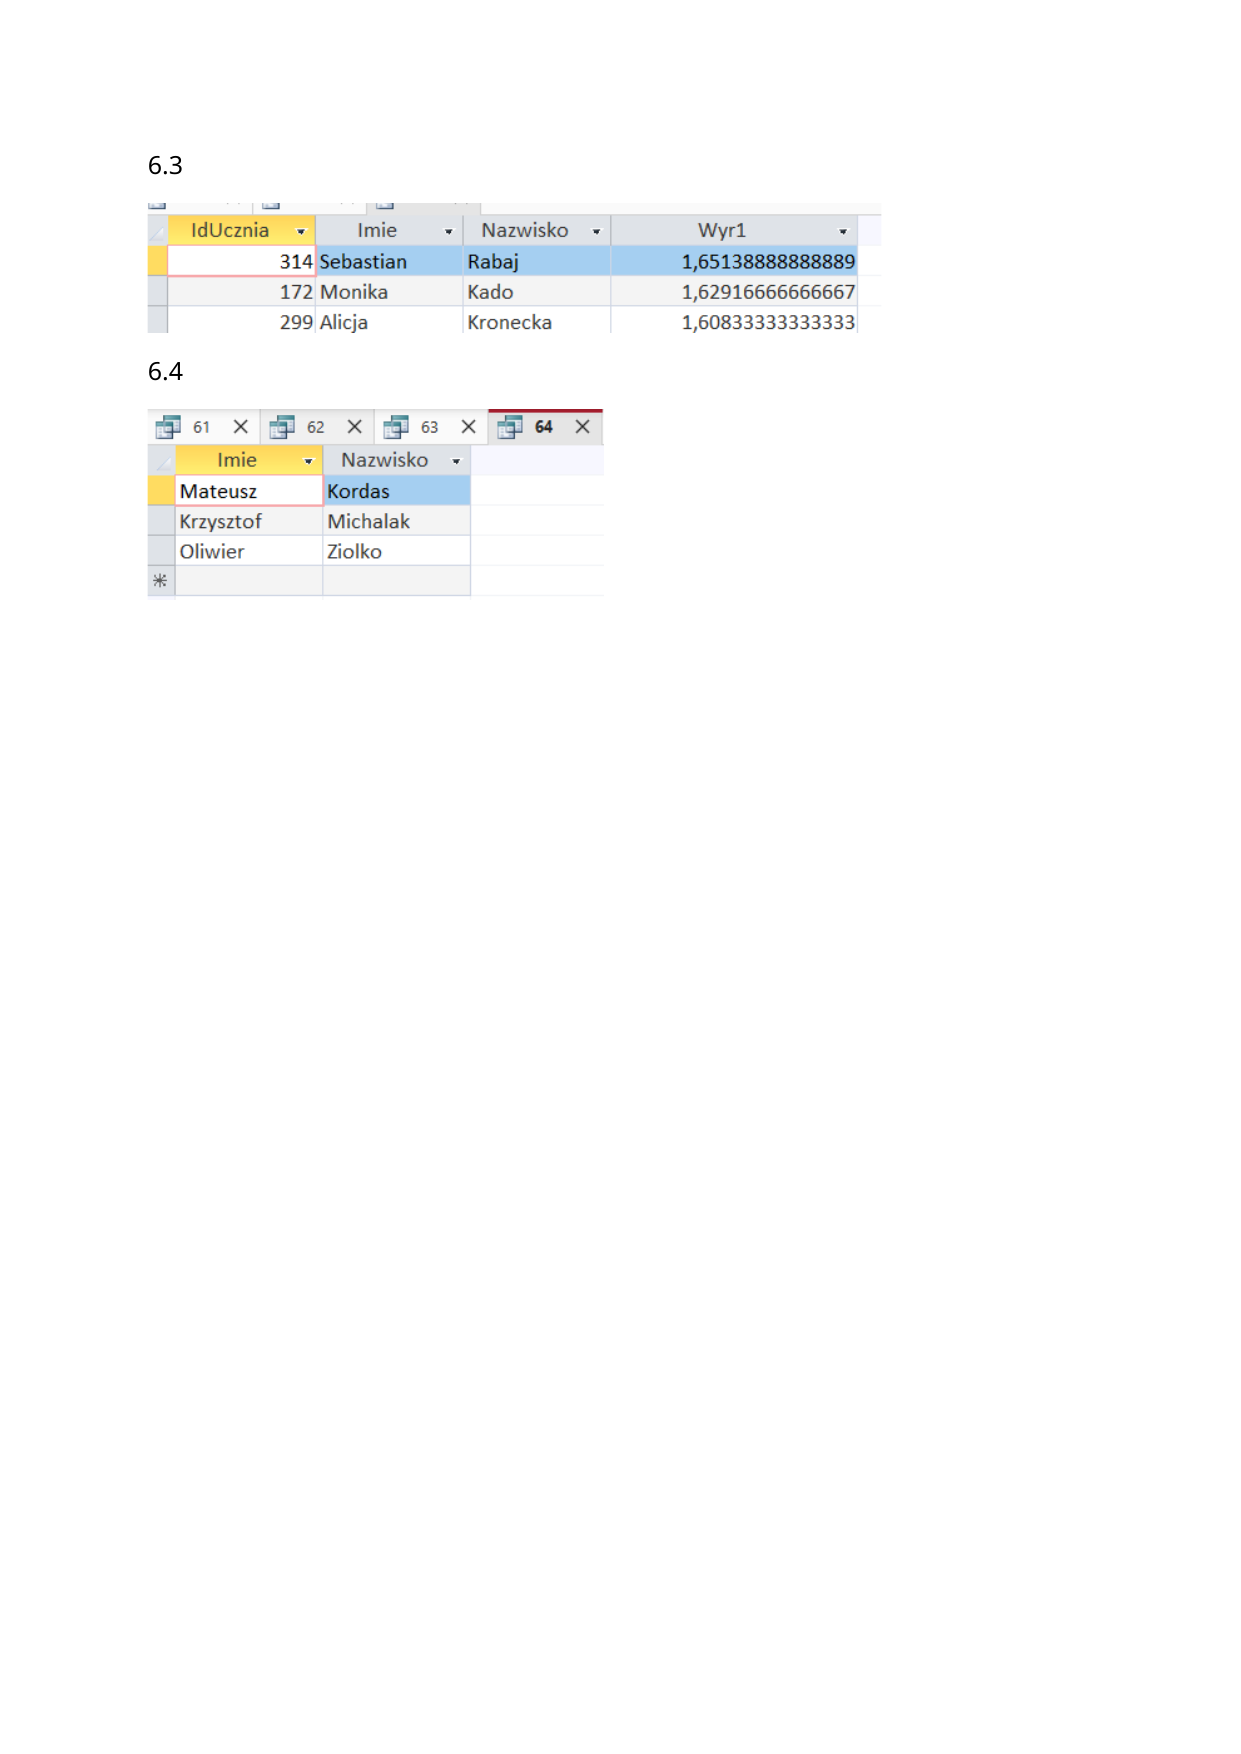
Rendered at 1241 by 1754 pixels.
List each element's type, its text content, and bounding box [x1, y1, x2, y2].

text 6.4 [148, 354, 1093, 388]
text 6.3 [148, 148, 1093, 182]
